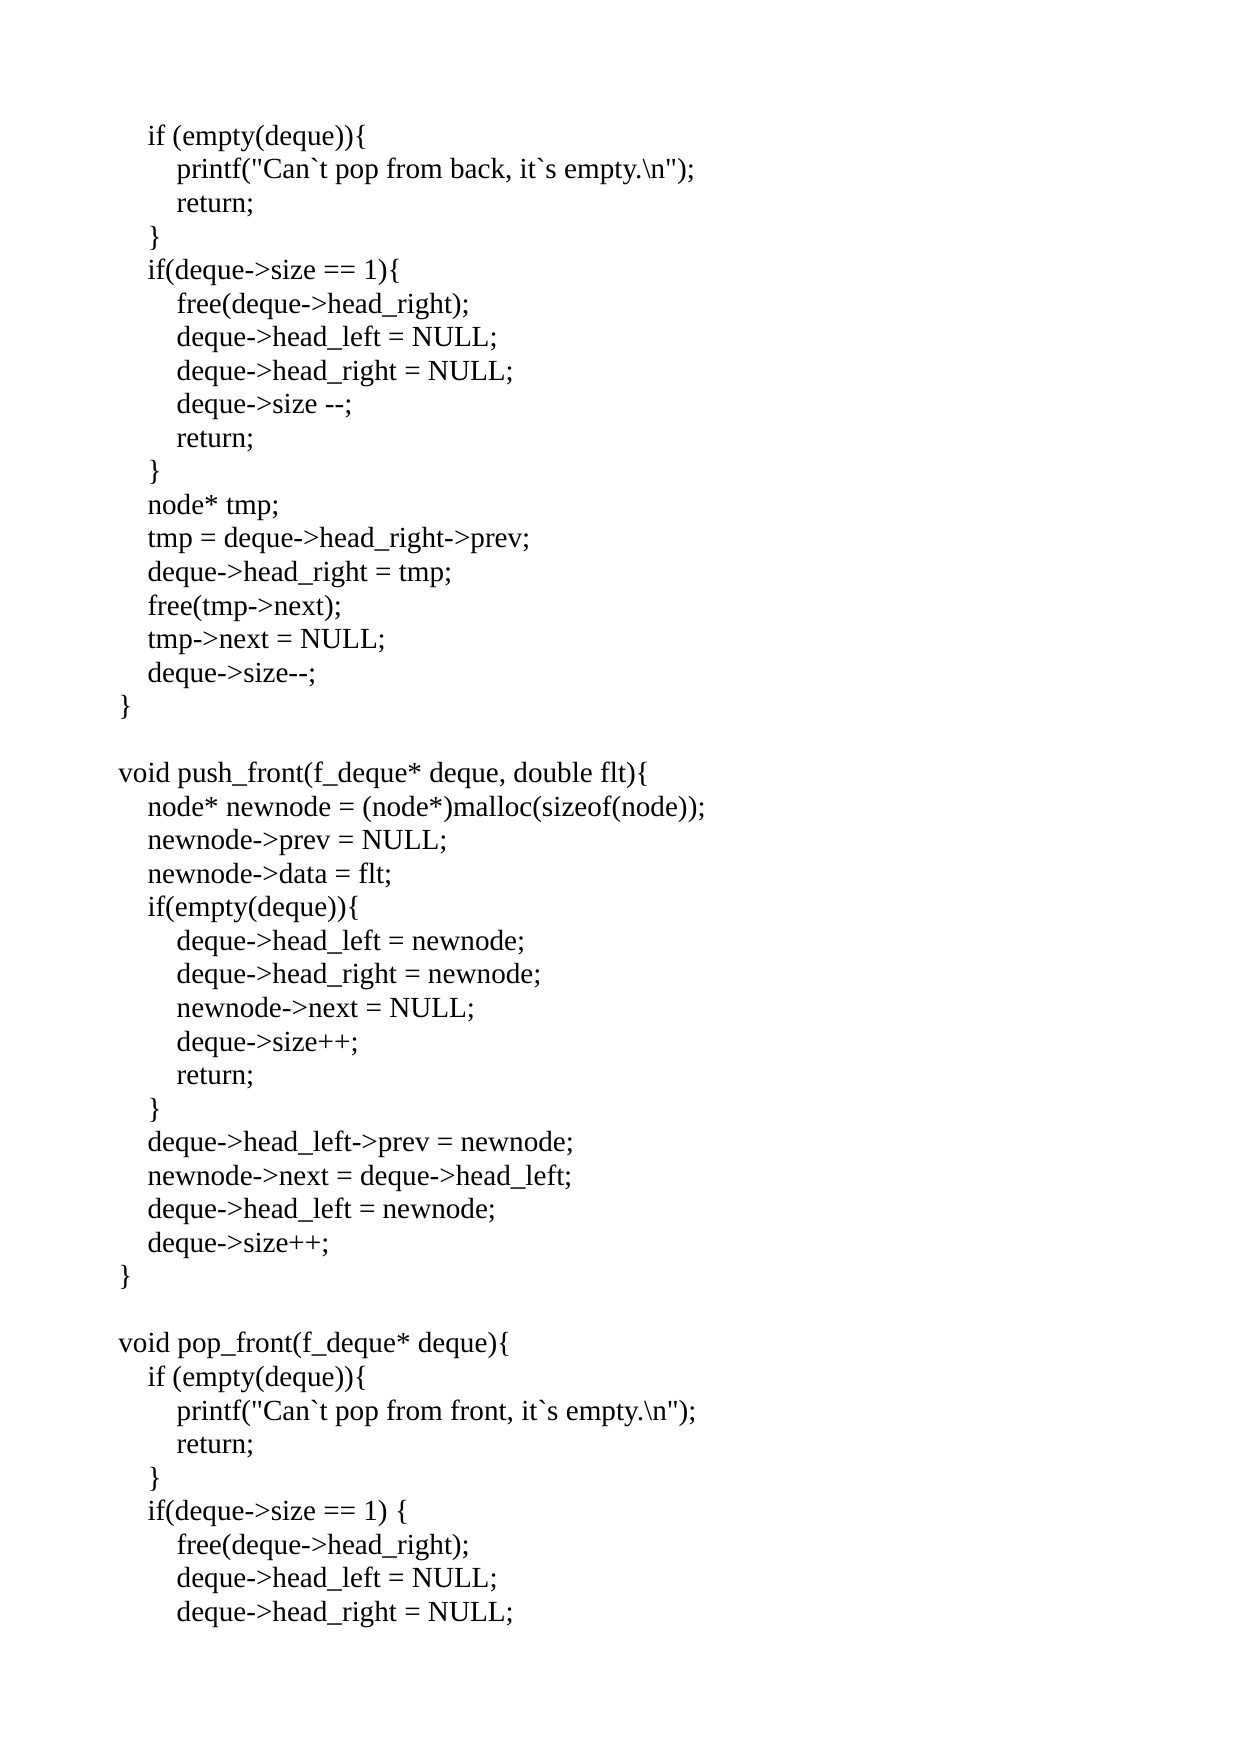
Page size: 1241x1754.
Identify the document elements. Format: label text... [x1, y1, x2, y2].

text if(deque->size == 1){ [118, 252, 1122, 286]
text printf("Can`t pop from back, it`s empty.\n"); [118, 152, 1122, 185]
text } [118, 453, 1122, 487]
text deque->size++; [118, 1024, 1122, 1057]
text return; [118, 185, 1122, 219]
text deque->size++; [118, 1225, 1122, 1258]
text deque->head_left = NULL; [118, 1560, 1122, 1594]
text if (empty(deque)){ [118, 118, 1122, 152]
text newnode->next = NULL; [118, 990, 1122, 1024]
text } [118, 1091, 1122, 1124]
text } [118, 219, 1122, 252]
text free(tmp->next); [118, 588, 1122, 621]
text } [118, 1460, 1122, 1493]
text node* newnode = (node*)malloc(sizeof(node)); [118, 789, 1122, 822]
text free(deque->head_right); [118, 1527, 1122, 1560]
text } [118, 1258, 1122, 1292]
text deque->size--; [118, 655, 1122, 688]
text tmp->next = NULL; [118, 621, 1122, 655]
text deque->head_right = newnode; [118, 957, 1122, 990]
text deque->head_left = newnode; [118, 1191, 1122, 1225]
text newnode->next = deque->head_left; [118, 1158, 1122, 1191]
text printf("Can`t pop from front, it`s empty.\n"); [118, 1393, 1122, 1426]
text return; [118, 420, 1122, 453]
text deque->head_left = NULL; [118, 319, 1122, 353]
text if(deque->size == 1) { [118, 1493, 1122, 1527]
text if (empty(deque)){ [118, 1359, 1122, 1393]
text if(empty(deque)){ [118, 889, 1122, 923]
text deque->head_right = NULL; [118, 1594, 1122, 1627]
text deque->size --; [118, 386, 1122, 420]
text deque->head_left->prev = newnode; [118, 1124, 1122, 1158]
text node* tmp; [118, 487, 1122, 521]
text tmp = deque->head_right->prev; [118, 521, 1122, 554]
text return; [118, 1057, 1122, 1091]
text newnode->prev = NULL; [118, 822, 1122, 856]
text newnode->data = flt; [118, 856, 1122, 889]
text void pop_front(f_deque* deque){ [118, 1326, 1122, 1359]
text void push_front(f_deque* deque, double flt){ [118, 755, 1122, 789]
text deque->head_right = NULL; [118, 353, 1122, 386]
text return; [118, 1426, 1122, 1460]
text deque->head_right = tmp; [118, 554, 1122, 588]
text free(deque->head_right); [118, 286, 1122, 319]
text } [118, 688, 1122, 722]
text deque->head_left = newnode; [118, 923, 1122, 957]
